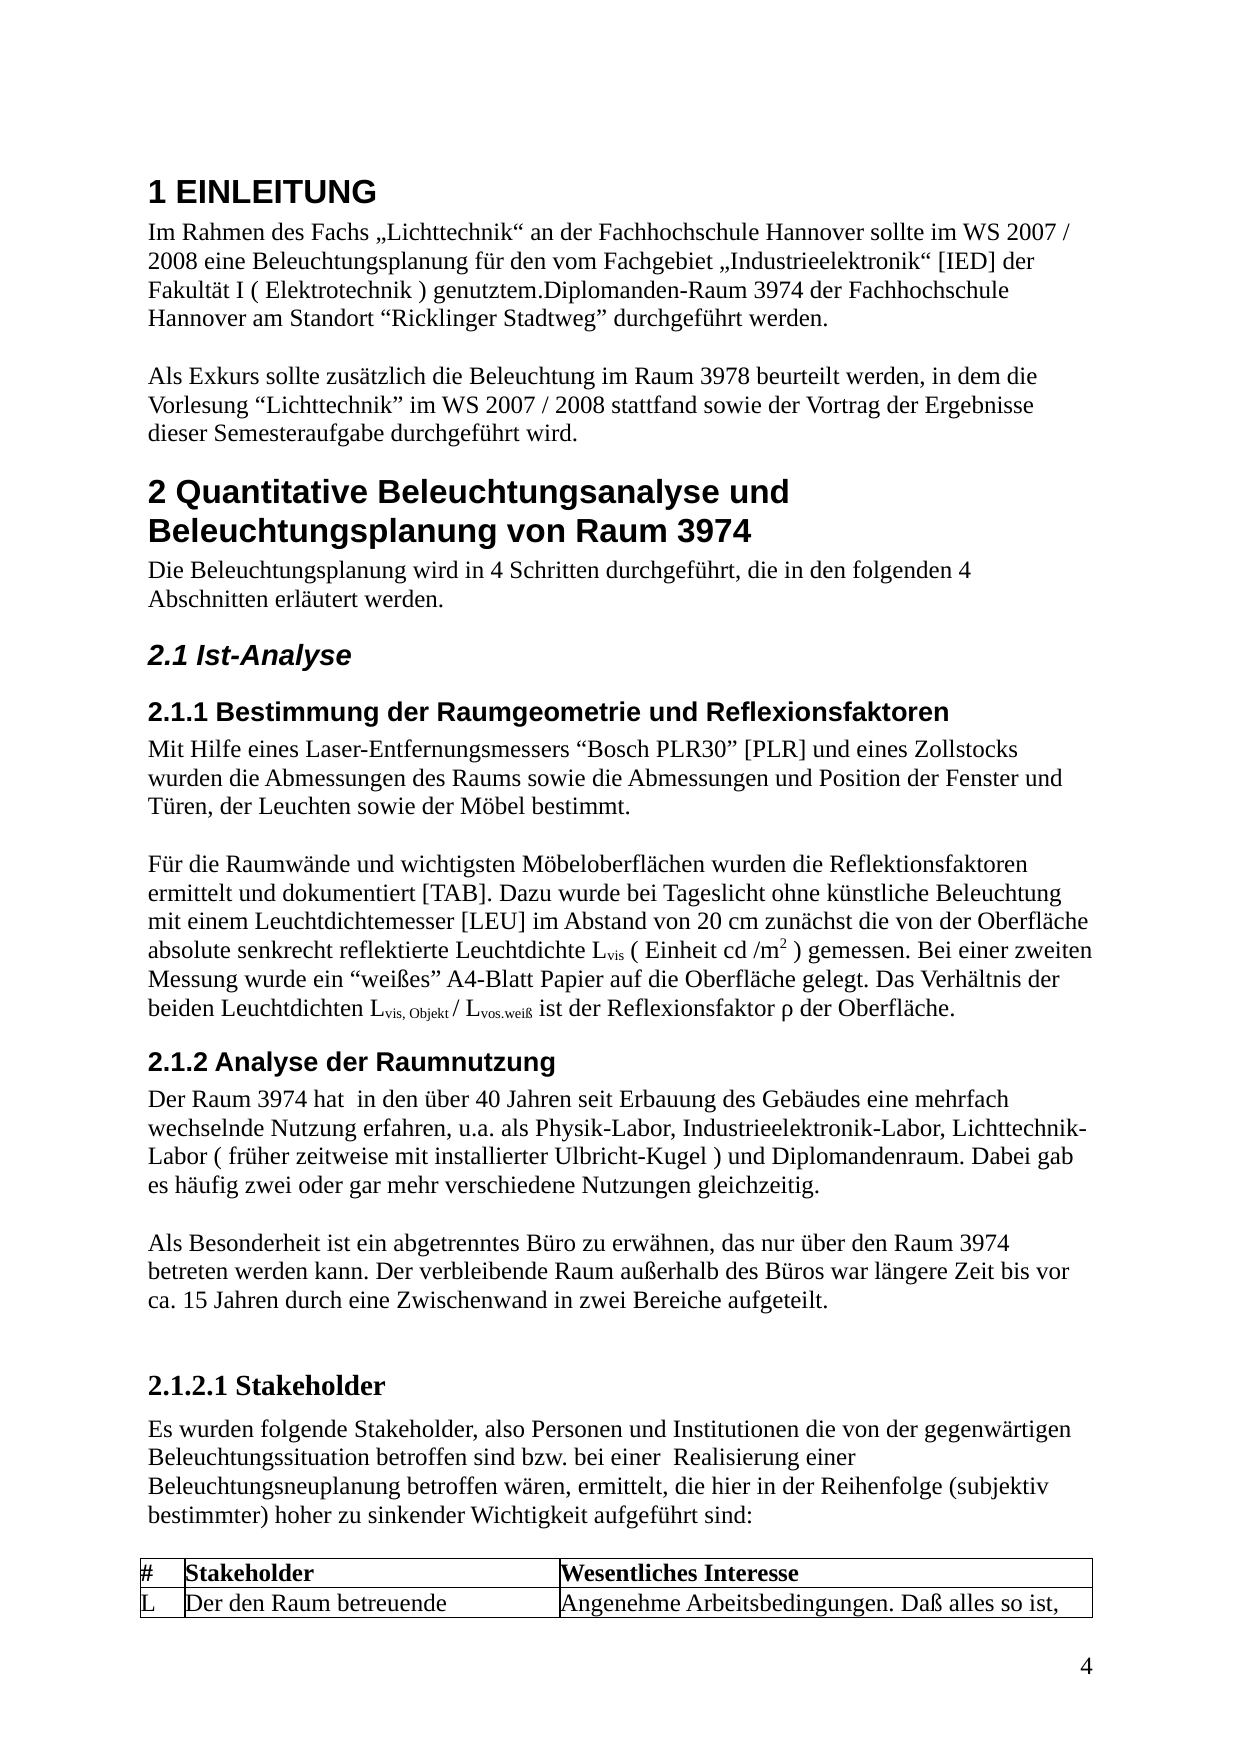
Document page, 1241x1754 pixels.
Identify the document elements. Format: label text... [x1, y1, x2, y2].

text Als Besonderheit ist ein abgetrenntes Büro zu erwähnen, das nur über den Raum 3974 betreten werden kann. Der verbleibende Raum außerhalb des Büros war längere Zeit bis vor ca. 15 Jahren durch eine Zwischenwand in zwei Bereiche aufgeteilt. [148, 1228, 1093, 1314]
subtitle 2.1 Ist-Analyse [148, 638, 1093, 671]
text Der Raum 3974 hat in den über 40 Jahren seit Erbauung des Gebäudes eine mehrfach wechselnde Nutzung erfahren, u.a. als Physik-Labor, Industrieelektronik-Labor, Lichttechnik-Labor ( früher zeitweise mit installierter Ulbricht-Kugel ) und Diplomandenraum. Dabei gab es häufig zwei oder gar mehr verschiedene Nutzungen gleichzeitig. [148, 1084, 1093, 1199]
text Es wurden folgende Stakeholder, also Personen und Institutionen die von der gegenwärtigen Beleuchtungssituation betroffen sind bzw. bei einer Realisierung einer Beleuchtungsneuplanung betroffen wären, ermittelt, die hier in der Reihenfolge (subjektiv bestimmter) hoher zu sinkender Wichtigkeit aufgeführt sind: [148, 1414, 1093, 1529]
table_cell L [141, 1588, 184, 1617]
text Mit Hilfe eines Laser-Entfernungsmessers “Bosch PLR30” [PLR] und eines Zollstocks wurden die Abmessungen des Raums sowie die Abmessungen und Position der Fenster und Türen, der Leuchten sowie der Möbel bestimmt. [148, 734, 1093, 820]
subtitle 2.1.2 Analyse der Raumnutzung [148, 1046, 1093, 1078]
text Im Rahmen des Fachs „Lichttechnik“ an der Fachhochschule Hannover sollte im WS 2007 / 2008 eine Beleuchtungsplanung für den vom Fachgebiet „Industrieelektronik“ [IED] der Fakultät I ( Elektrotechnik ) genutztem.Diplomanden-Raum 3974 der Fachhochschule Hannover am Standort “Ricklinger Stadtweg” durchgeführt werden. [148, 217, 1093, 332]
subtitle 2 Quantitative Beleuchtungsanalyse und Beleuchtungsplanung von Raum 3974 [148, 472, 1093, 549]
table_header # [141, 1559, 184, 1587]
text Für die Raumwände und wichtigsten Möbeloberflächen wurden die Reflektionsfaktoren ermittelt und dokumentiert [TAB]. Dazu wurde bei Tageslicht ohne künstliche Beleuchtung mit einem Leuchtdichtemesser [LEU] im Abstand von 20 cm zunächst die von der Oberfläche absolute senkrecht reflektierte Leuchtdichte Lvis ( Einheit cd /m2 ) gemessen. Bei einer zweiten Messung wurde ein “weißes” A4-Blatt Papier auf die Oberfläche gelegt. Das Verhältnis der beiden Leuchtdichten Lvis, Objekt / Lvos.weiß ist der Reflexionsfaktor ρ der Oberfläche. [148, 849, 1093, 1021]
subtitle 2.1.1 Bestimmung der Raumgeometrie und Reflexionsfaktoren [148, 696, 1093, 728]
table_header Stakeholder [186, 1559, 559, 1587]
table_header Wesentliches Interesse [561, 1559, 1092, 1587]
subtitle 2.1.2.1 Stakeholder [148, 1368, 1093, 1401]
subtitle 1 Einleitung [148, 173, 1093, 211]
table_cell Angenehme Arbeitsbedingungen. Daß alles so ist, [561, 1588, 1092, 1617]
text Die Beleuchtungsplanung wird in 4 Schritten durchgeführt, die in den folgenden 4 Abschnitten erläutert werden. [148, 555, 1093, 613]
text Als Exkurs sollte zusätzlich die Beleuchtung im Raum 3978 beurteilt werden, in dem die Vorlesung “Lichttechnik” im WS 2007 / 2008 stattfand sowie der Vortrag der Ergebnisse dieser Semesteraufgabe durchgeführt wird. [148, 361, 1093, 447]
table_cell Der den Raum betreuende [186, 1588, 559, 1617]
